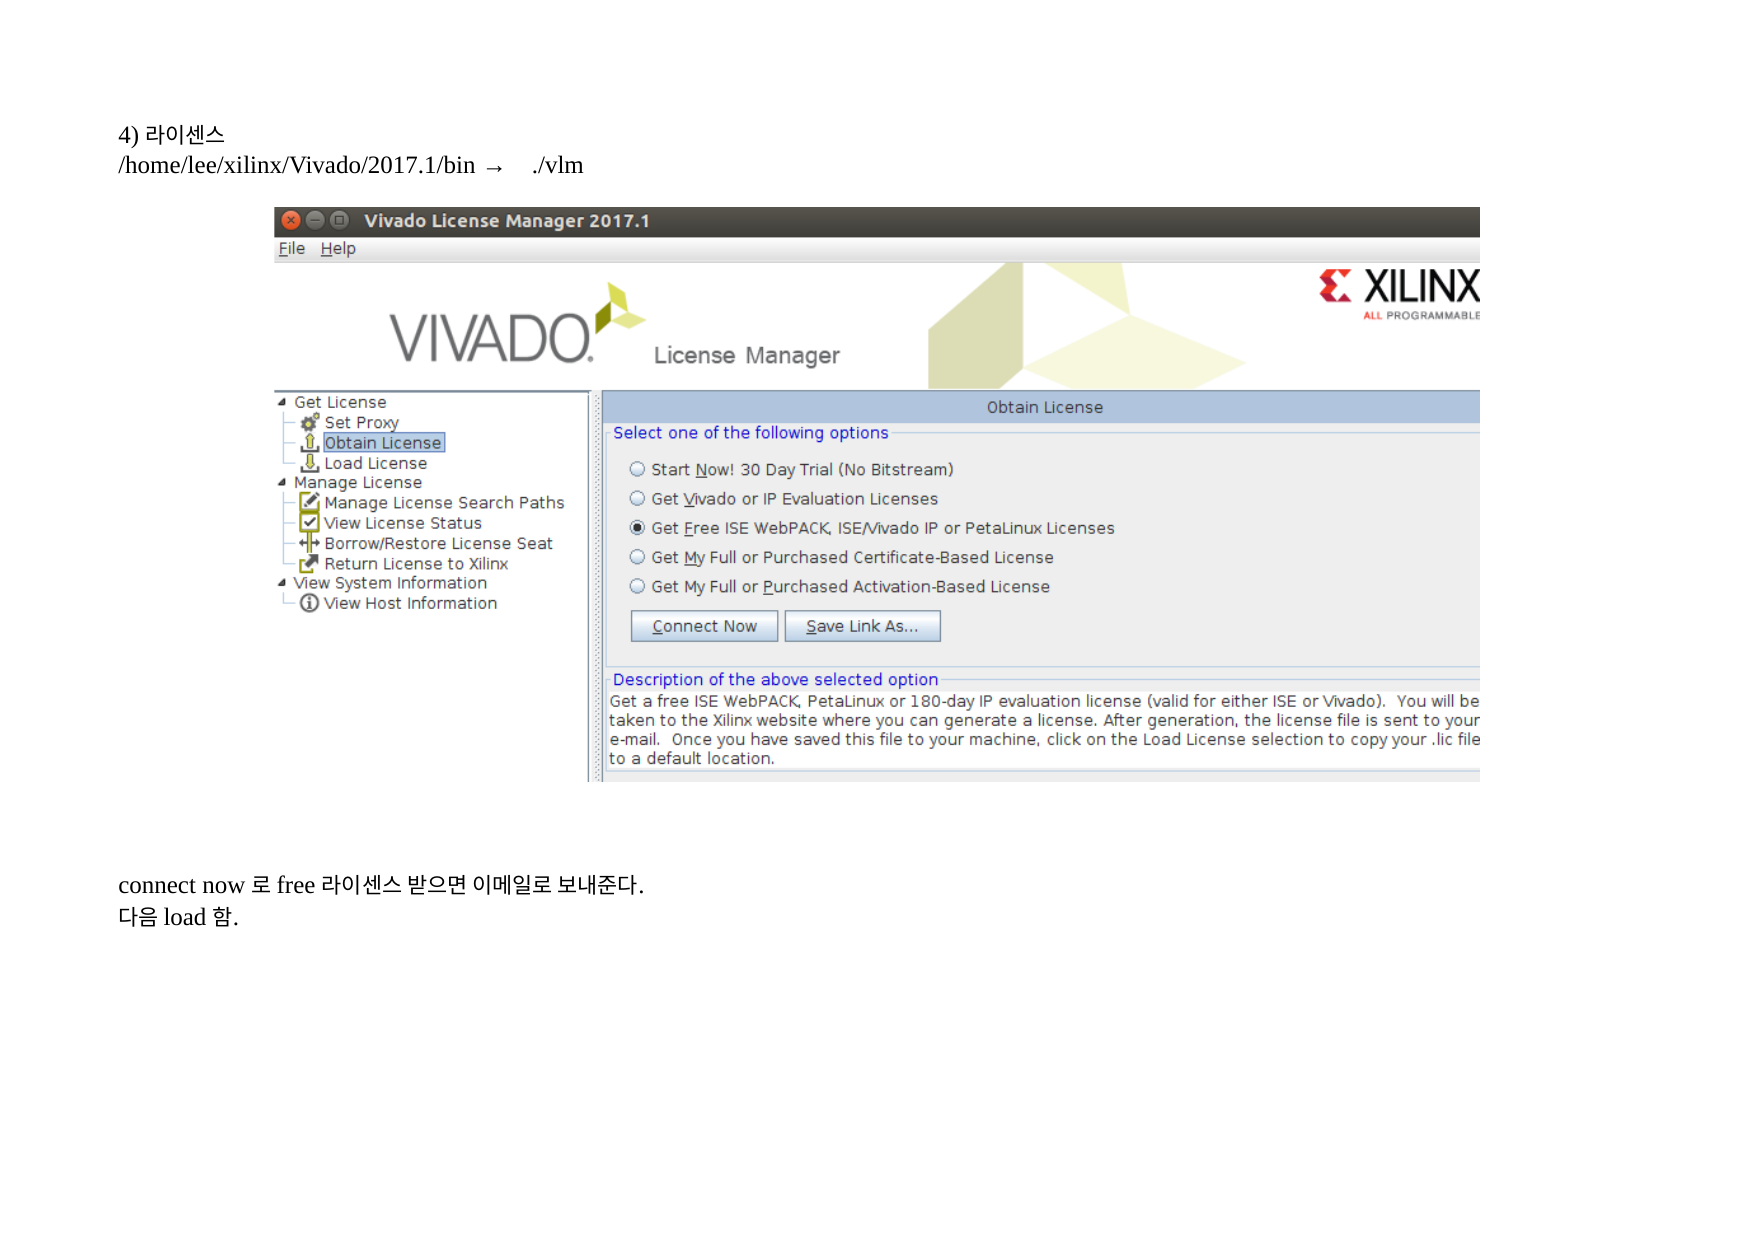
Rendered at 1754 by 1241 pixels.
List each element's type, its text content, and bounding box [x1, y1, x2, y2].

text connect now 로 free 라이센스 받으면 이메일로 보내준다. [118, 868, 1636, 900]
text /home/lee/xilinx/Vivado/2017.1/bin → ./vlm [118, 150, 1636, 178]
text 다음 load 함. [118, 900, 1636, 932]
picture [274, 207, 1480, 782]
text 4) 라이센스 [118, 118, 1636, 150]
